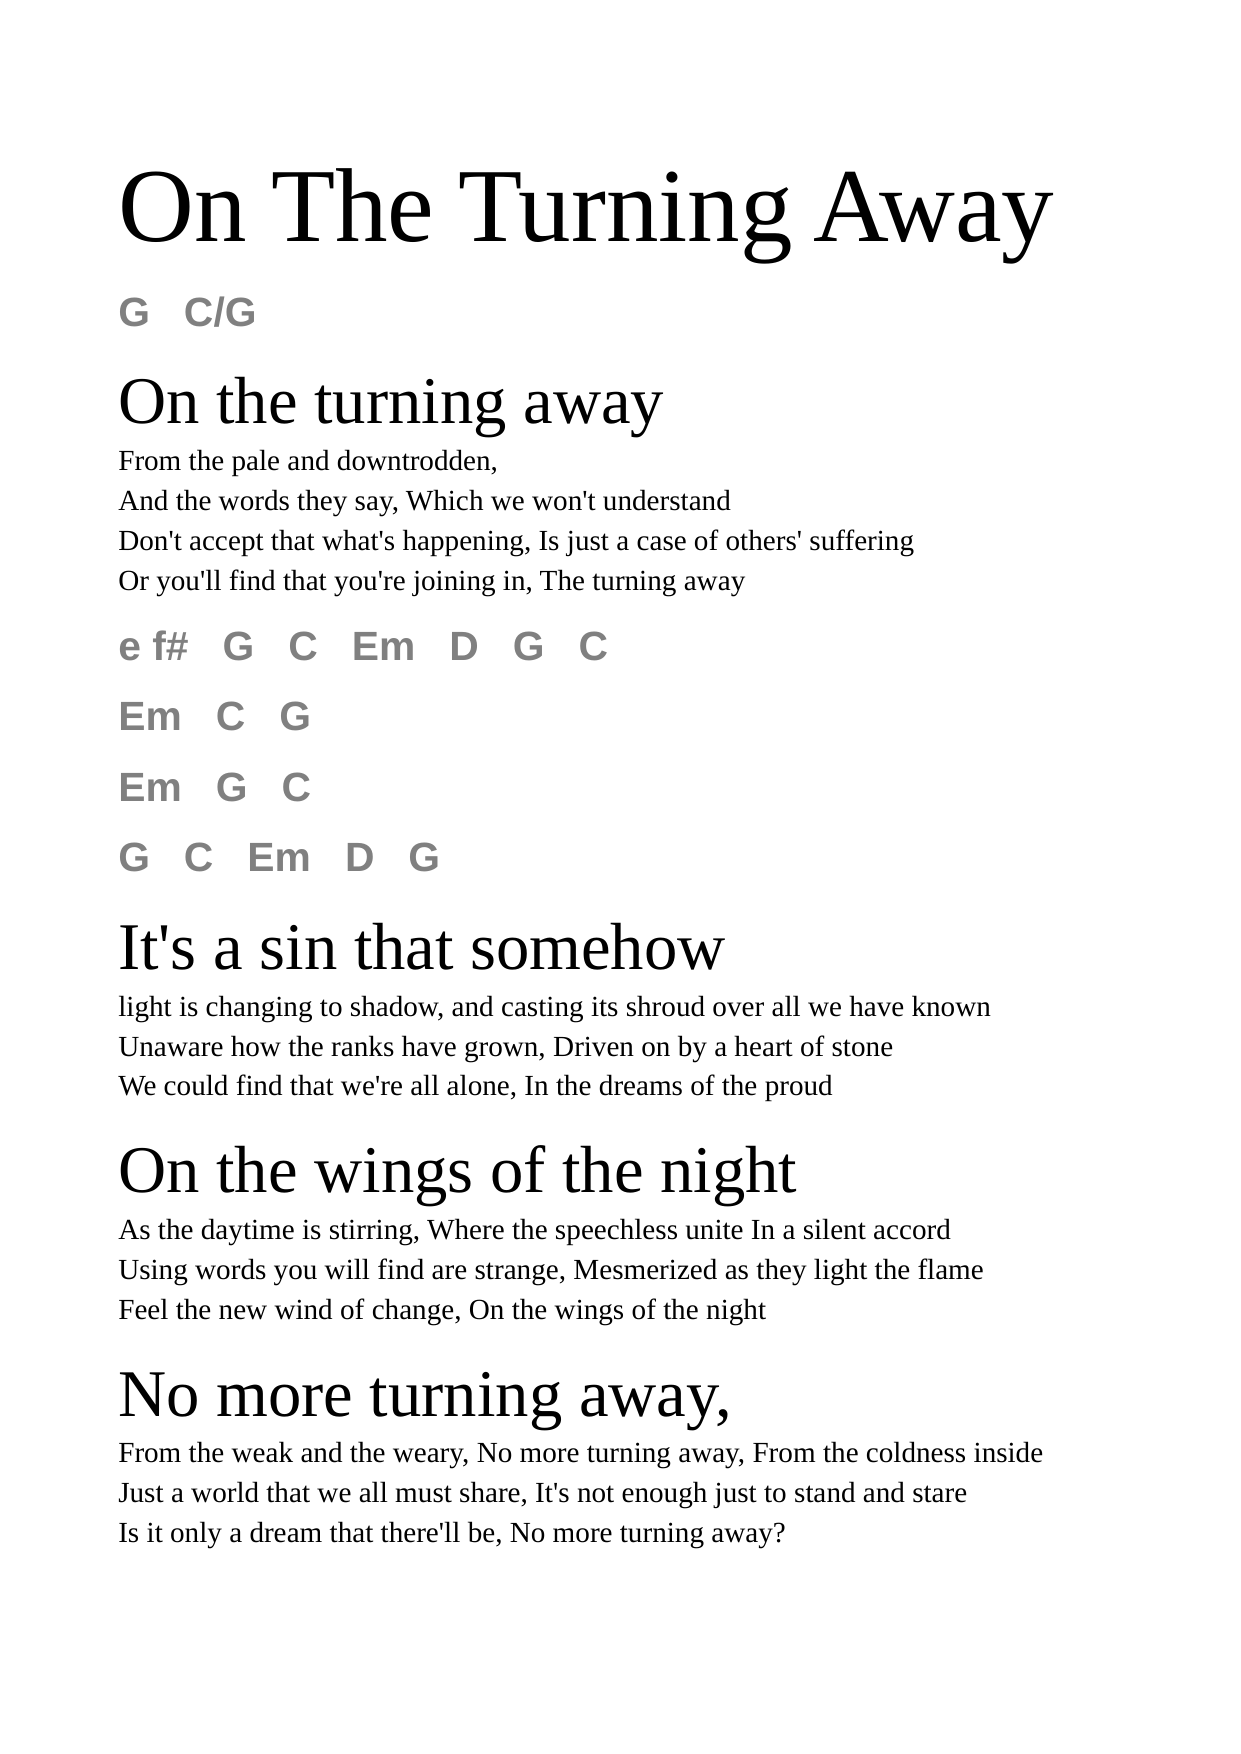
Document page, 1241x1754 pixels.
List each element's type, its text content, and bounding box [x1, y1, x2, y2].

subtitle G C Em D G [118, 833, 1122, 881]
subtitle On the wings of the night [118, 1130, 1122, 1207]
text Don't accept that what's happening, Is just a case of others' suffering [118, 530, 1122, 556]
subtitle Em C G [118, 692, 1122, 739]
text light is changing to shadow, and casting its shroud over all we have known [118, 996, 1122, 1021]
text Or you'll find that you're joining in, The turning away [118, 570, 1122, 595]
subtitle On The Turning Away [118, 143, 1122, 264]
text Unaware how the ranks have grown, Driven on by a heart of stone [118, 1036, 1122, 1061]
subtitle It's a sin that somehow [118, 907, 1122, 983]
text From the weak and the weary, No more turning away, From the coldness inside [118, 1443, 1122, 1468]
text Is it only a dream that there'll be, No more turning away? [118, 1523, 1122, 1548]
text And the words they say, Which we won't understand [118, 491, 1122, 516]
subtitle No more turning away, [118, 1354, 1122, 1430]
subtitle e f# G C Em D G C [118, 622, 1122, 669]
subtitle G C/G [118, 288, 1122, 335]
text Feel the new wind of change, On the wings of the night [118, 1299, 1122, 1324]
subtitle Em G C [118, 763, 1122, 810]
text From the pale and downtrodden, [118, 451, 1122, 476]
text We could find that we're all alone, In the dreams of the proud [118, 1076, 1122, 1101]
subtitle On the turning away [118, 361, 1122, 438]
text Using words you will find are strange, Mesmerized as they light the flame [118, 1259, 1122, 1284]
text As the daytime is stirring, Where the speechless unite In a silent accord [118, 1219, 1122, 1244]
text Just a world that we all must share, It's not enough just to stand and stare [118, 1483, 1122, 1508]
